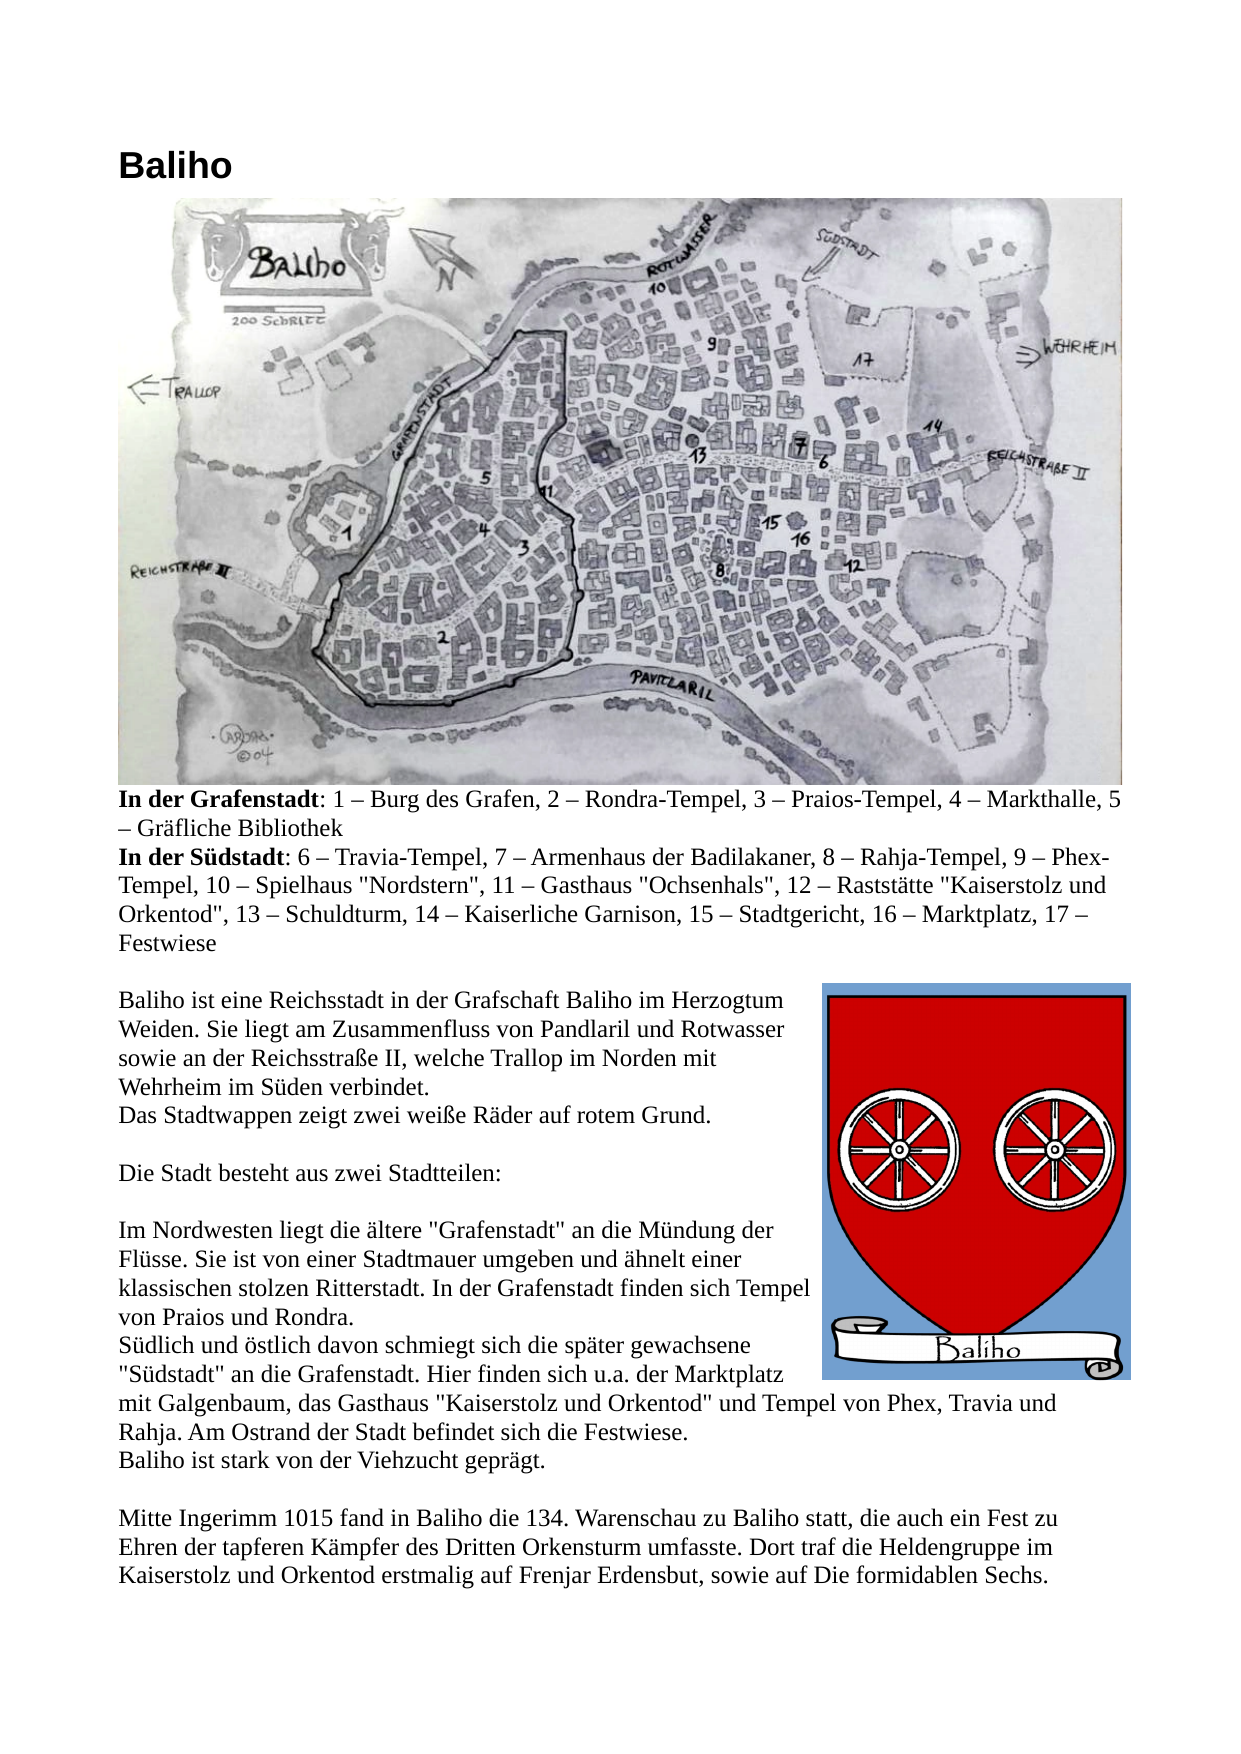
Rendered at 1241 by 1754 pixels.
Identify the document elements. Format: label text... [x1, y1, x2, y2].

text Baliho ist eine Reichsstadt in der Grafschaft Baliho im Herzogtum Weiden. Sie liegt am Zusammenfluss von Pandlaril und Rotwasser sowie an der Reichsstraße II, welche Trallop im Norden mit Wehrheim im Süden verbindet. [118, 986, 822, 1101]
text Das Stadtwappen zeigt zwei weiße Räder auf rotem Grund. [118, 1101, 822, 1129]
picture [118, 198, 1123, 785]
text Baliho ist stark von der Viehzucht geprägt. [118, 1446, 1122, 1474]
text Mitte Ingerimm 1015 fand in Baliho die 134. Warenschau zu Baliho statt, die auch ein Fest zu Ehren der tapferen Kämpfer des Dritten Orkensturm umfasste. Dort traf die Heldengruppe im Kaiserstolz und Orkentod erstmalig auf Frenjar Erdensbut, sowie auf Die formidablen Sechs. [118, 1503, 1122, 1589]
text Südlich und östlich davon schmiegt sich die später gewachsene "Südstadt" an die Grafenstadt. Hier finden sich u.a. der Marktplatz mit Galgenbaum, das Gasthaus "Kaiserstolz und Orkentod" und Tempel von Phex, Travia und Rahja. Am Ostrand der Stadt befindet sich die Festwiese. [118, 1331, 1122, 1446]
text Im Nordwesten liegt die ältere "Grafenstadt" an die Mündung der Flüsse. Sie ist von einer Stadtmauer umgeben und ähnelt einer klassischen stolzen Ritterstadt. In der Grafenstadt finden sich Tempel von Praios und Rondra. [118, 1216, 822, 1331]
text In der Südstadt: 6 – Travia-Tempel, 7 – Armenhaus der Badilakaner, 8 – Rahja-Tempel, 9 – Phex-Tempel, 10 – Spielhaus "Nordstern", 11 – Gasthaus "Ochsenhals", 12 – Raststätte "Kaiserstolz und Orkentod", 13 – Schuldturm, 14 – Kaiserliche Garnison, 15 – Stadtgericht, 16 – Marktplatz, 17 – Festwiese [118, 842, 1122, 957]
picture [822, 982, 1132, 1381]
text In der Grafenstadt: 1 – Burg des Grafen, 2 – Rondra-Tempel, 3 – Praios-Tempel, 4 – Markthalle, 5 – Gräfliche Bibliothek [118, 785, 1122, 842]
subtitle Baliho [118, 143, 1122, 186]
text Die Stadt besteht aus zwei Stadtteilen: [118, 1158, 822, 1187]
